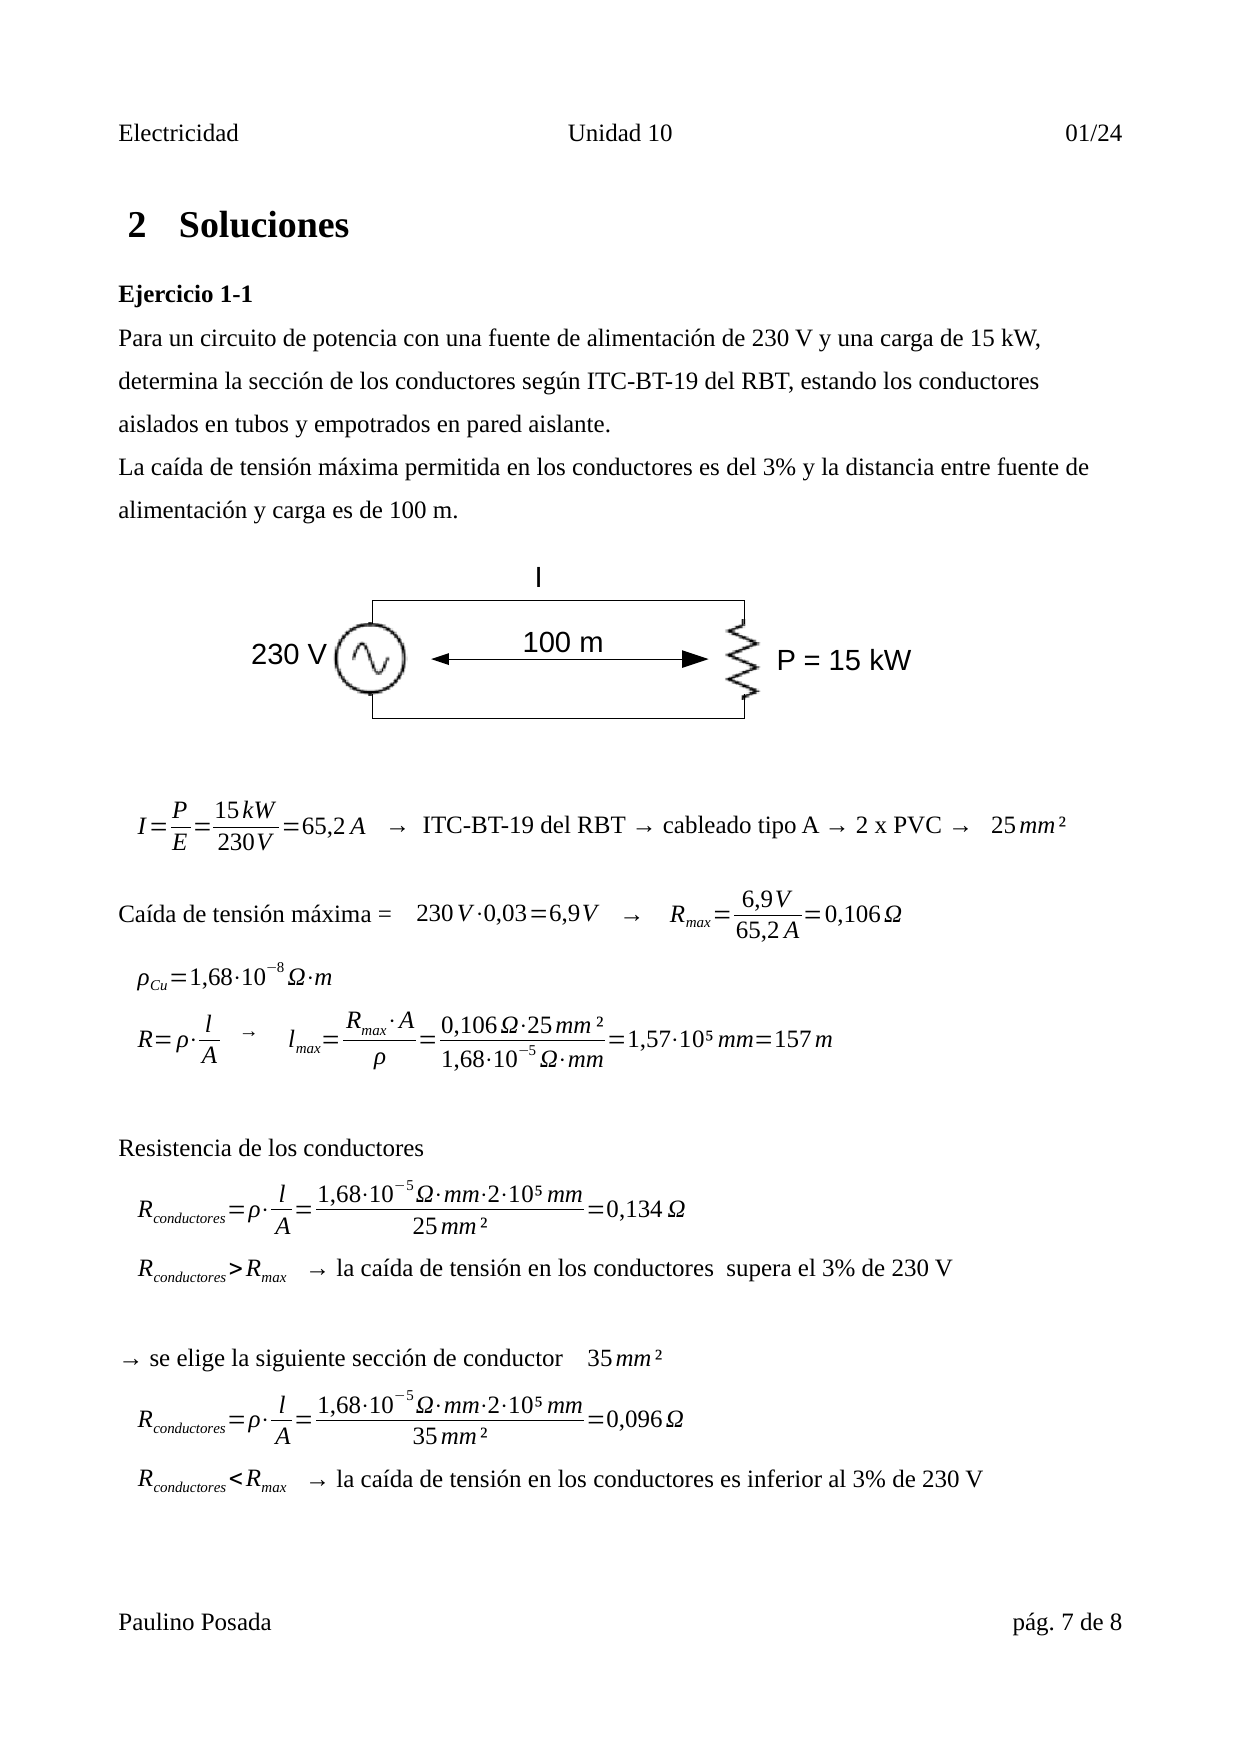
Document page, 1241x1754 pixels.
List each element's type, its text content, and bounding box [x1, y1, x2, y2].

picture [330, 622, 408, 696]
text Caída de tensión máxima = → [118, 885, 1122, 944]
text → la caída de tensión en los conductores supera el 3% de 230 V [118, 1253, 1122, 1286]
picture [722, 619, 764, 700]
text → se elige la siguiente sección de conductor [118, 1343, 1122, 1372]
text Para un circuito de potencia con una fuente de alimentación de 230 V y una carga de 15 kW, determina la sección de los conductores según ITC-BT-19 del RBT, estando los conductores aislados en tubos y empotrados en pared aislante. [118, 323, 1122, 438]
text La caída de tensión máxima permitida en los conductores es del 3% y la distancia entre fuente de alimentación y carga es de 100 m. [118, 452, 1122, 524]
text → [118, 1007, 1122, 1073]
text Ejercicio 1-1 [118, 279, 1122, 308]
text → la caída de tensión en los conductores es inferior al 3% de 230 V [118, 1464, 1122, 1496]
subtitle Soluciones [118, 201, 1122, 245]
text Resistencia de los conductores [118, 1133, 1122, 1162]
text → ITC-BT-19 del RBT → cableado tipo A → 2 x PVC → [118, 797, 1122, 856]
